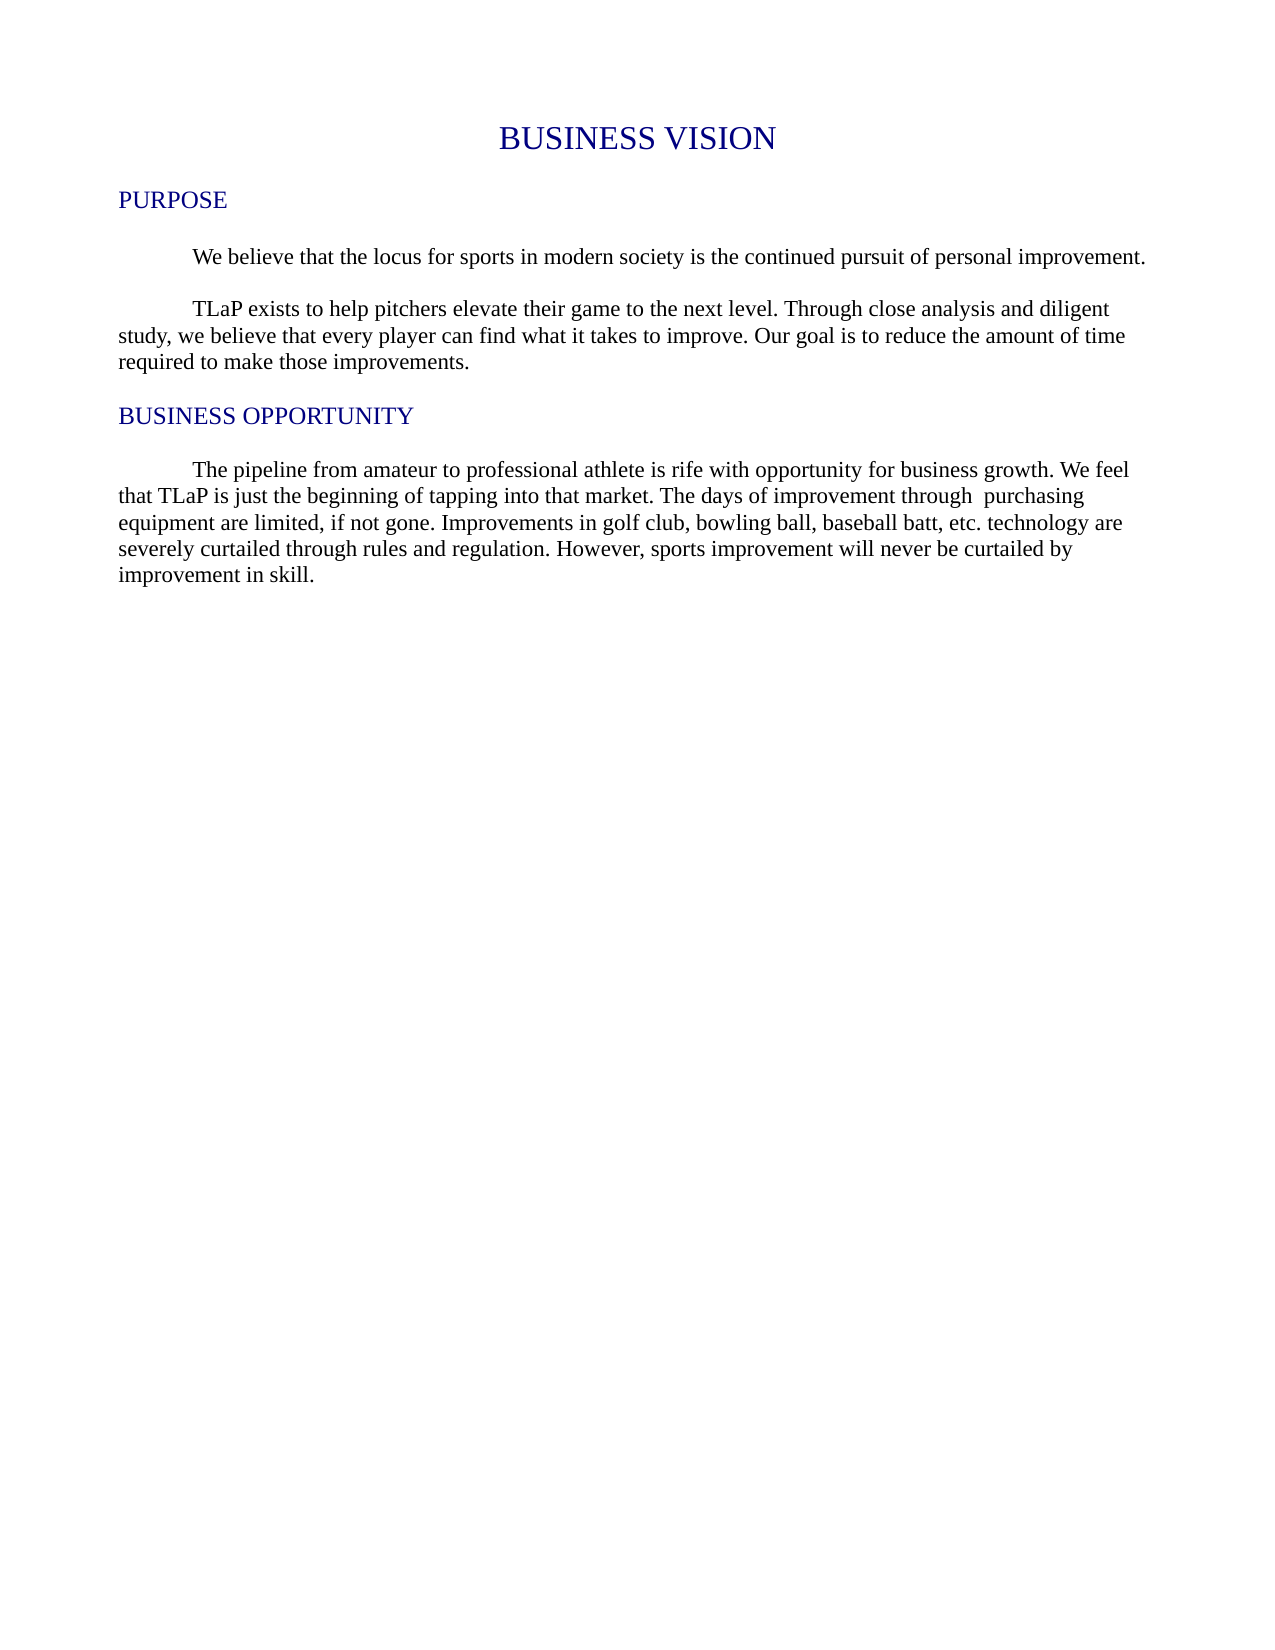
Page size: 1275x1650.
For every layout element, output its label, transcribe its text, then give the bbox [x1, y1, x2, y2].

text BUSINESS VISION [118, 118, 1157, 156]
text The pipeline from amateur to professional athlete is rife with opportunity for business growth. We feel that TLaP is just the beginning of tapping into that market. The days of improvement through purchasing equipment are limited, if not gone. Improvements in golf club, bowling ball, baseball batt, etc. technology are severely curtailed through rules and regulation. However, sports improvement will never be curtailed by improvement in skill. [118, 456, 1157, 588]
text We believe that the locus for sports in modern society is the continued pursuit of personal improvement. [118, 243, 1157, 269]
text TLaP exists to help pitchers elevate their game to the next level. Through close analysis and diligent study, we believe that every player can find what it takes to improve. Our goal is to reduce the amount of time required to make those improvements. [118, 295, 1157, 374]
text BUSINESS OPPORTUNITY [118, 401, 1157, 429]
text PURPOSE [118, 185, 1157, 214]
